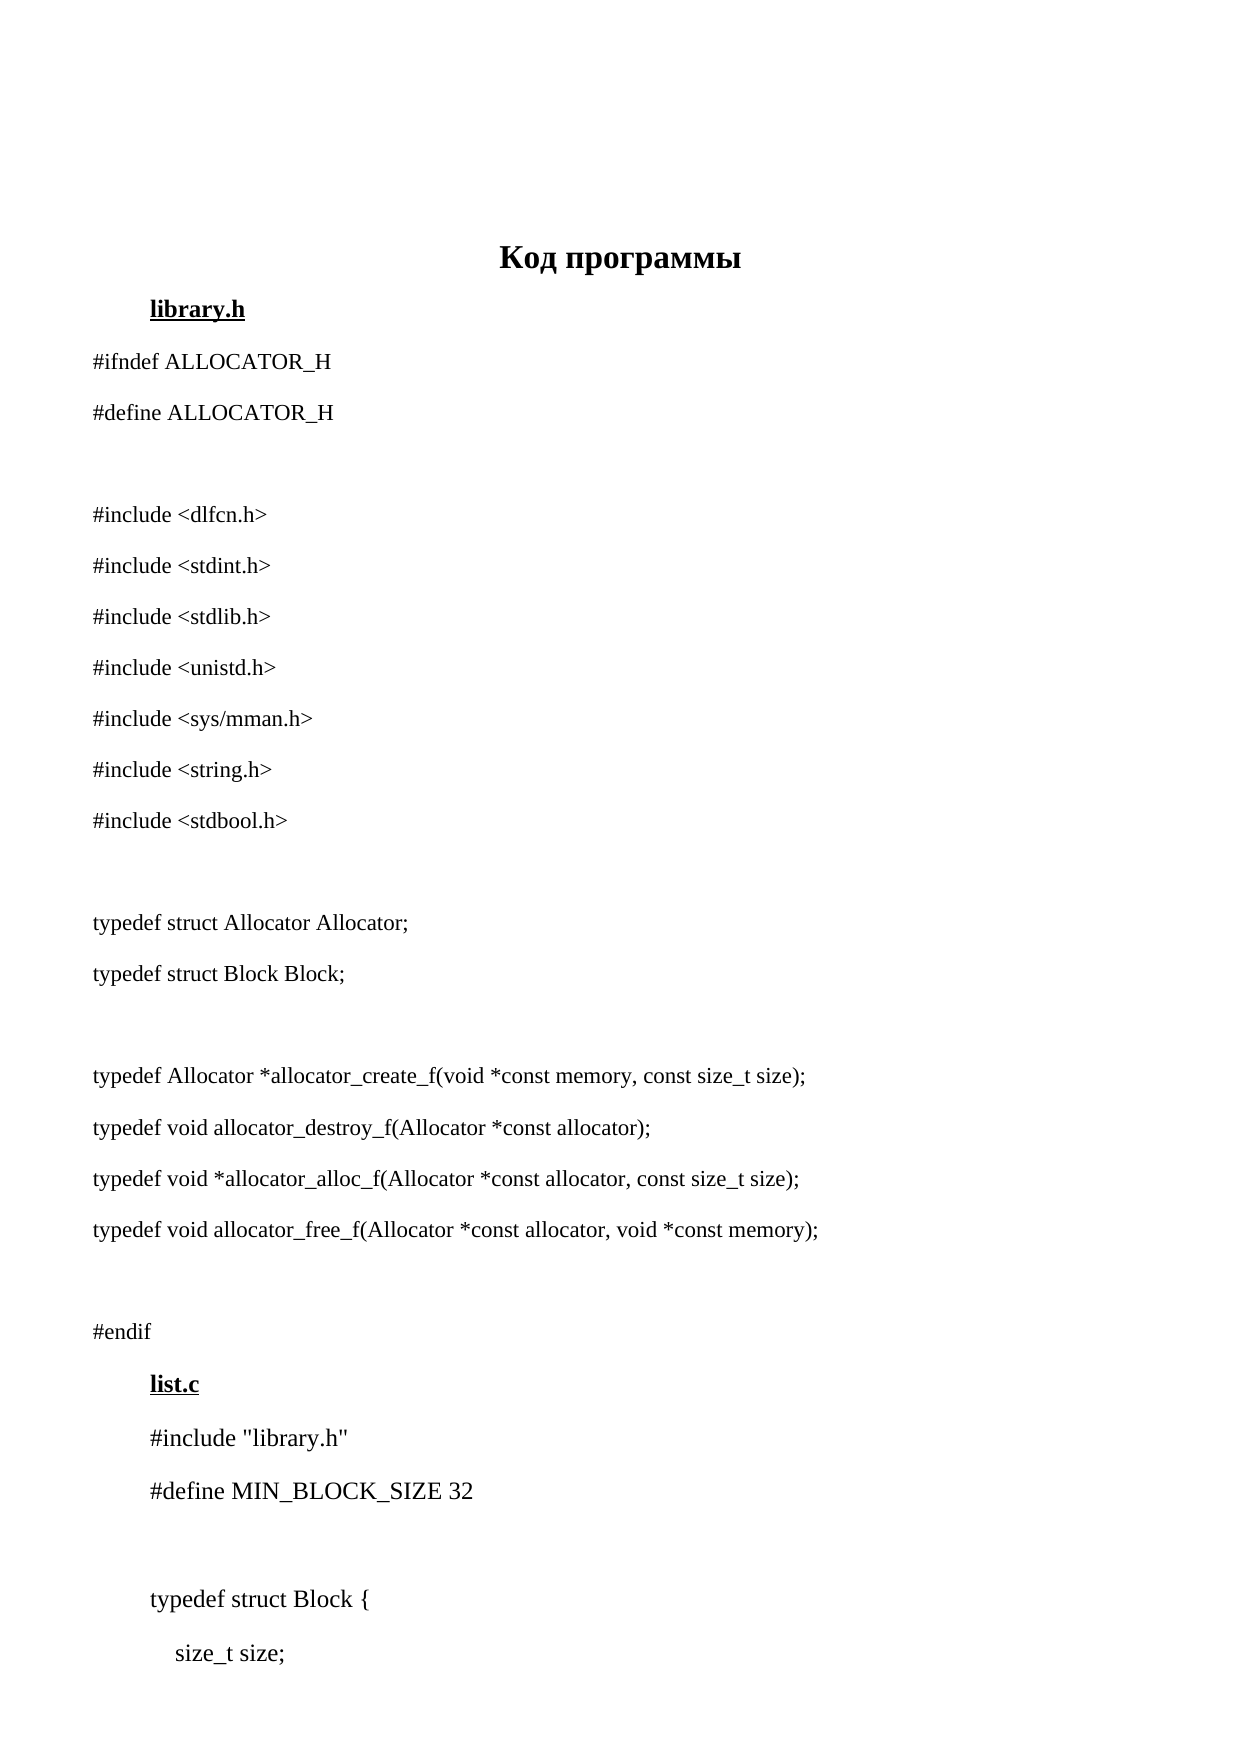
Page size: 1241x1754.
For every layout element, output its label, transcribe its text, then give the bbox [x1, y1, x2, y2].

text typedef void allocator_free_f(Allocator *const allocator, void *const memory); [93, 1216, 1147, 1242]
text typedef struct Block { [150, 1584, 1147, 1613]
text #define MIN_BLOCK_SIZE 32 [150, 1476, 1147, 1505]
text typedef void *allocator_alloc_f(Allocator *const allocator, const size_t size); [93, 1164, 1147, 1191]
text #ifndef ALLOCATOR_H [93, 348, 1147, 374]
text library.h [150, 294, 1147, 323]
text #include <stdlib.h> [93, 603, 1147, 629]
text #include <string.h> [93, 756, 1147, 783]
text typedef Allocator *allocator_create_f(void *const memory, const size_t size); [93, 1062, 1147, 1089]
text #include <unistd.h> [93, 654, 1147, 681]
text list.c [150, 1369, 1147, 1397]
text #include <stdint.h> [93, 552, 1147, 578]
text #include <dlfcn.h> [93, 501, 1147, 527]
text #include <stdbool.h> [93, 807, 1147, 834]
text #endif [93, 1318, 1147, 1344]
text #include "library.h" [150, 1423, 1147, 1451]
text #include <sys/mman.h> [93, 705, 1147, 732]
text typedef void allocator_destroy_f(Allocator *const allocator); [93, 1113, 1147, 1140]
text typedef struct Block Block; [93, 960, 1147, 987]
text typedef struct Allocator Allocator; [93, 909, 1147, 936]
text size_t size; [150, 1638, 1147, 1667]
text Код программы [93, 237, 1147, 276]
text #define ALLOCATOR_H [93, 399, 1147, 425]
